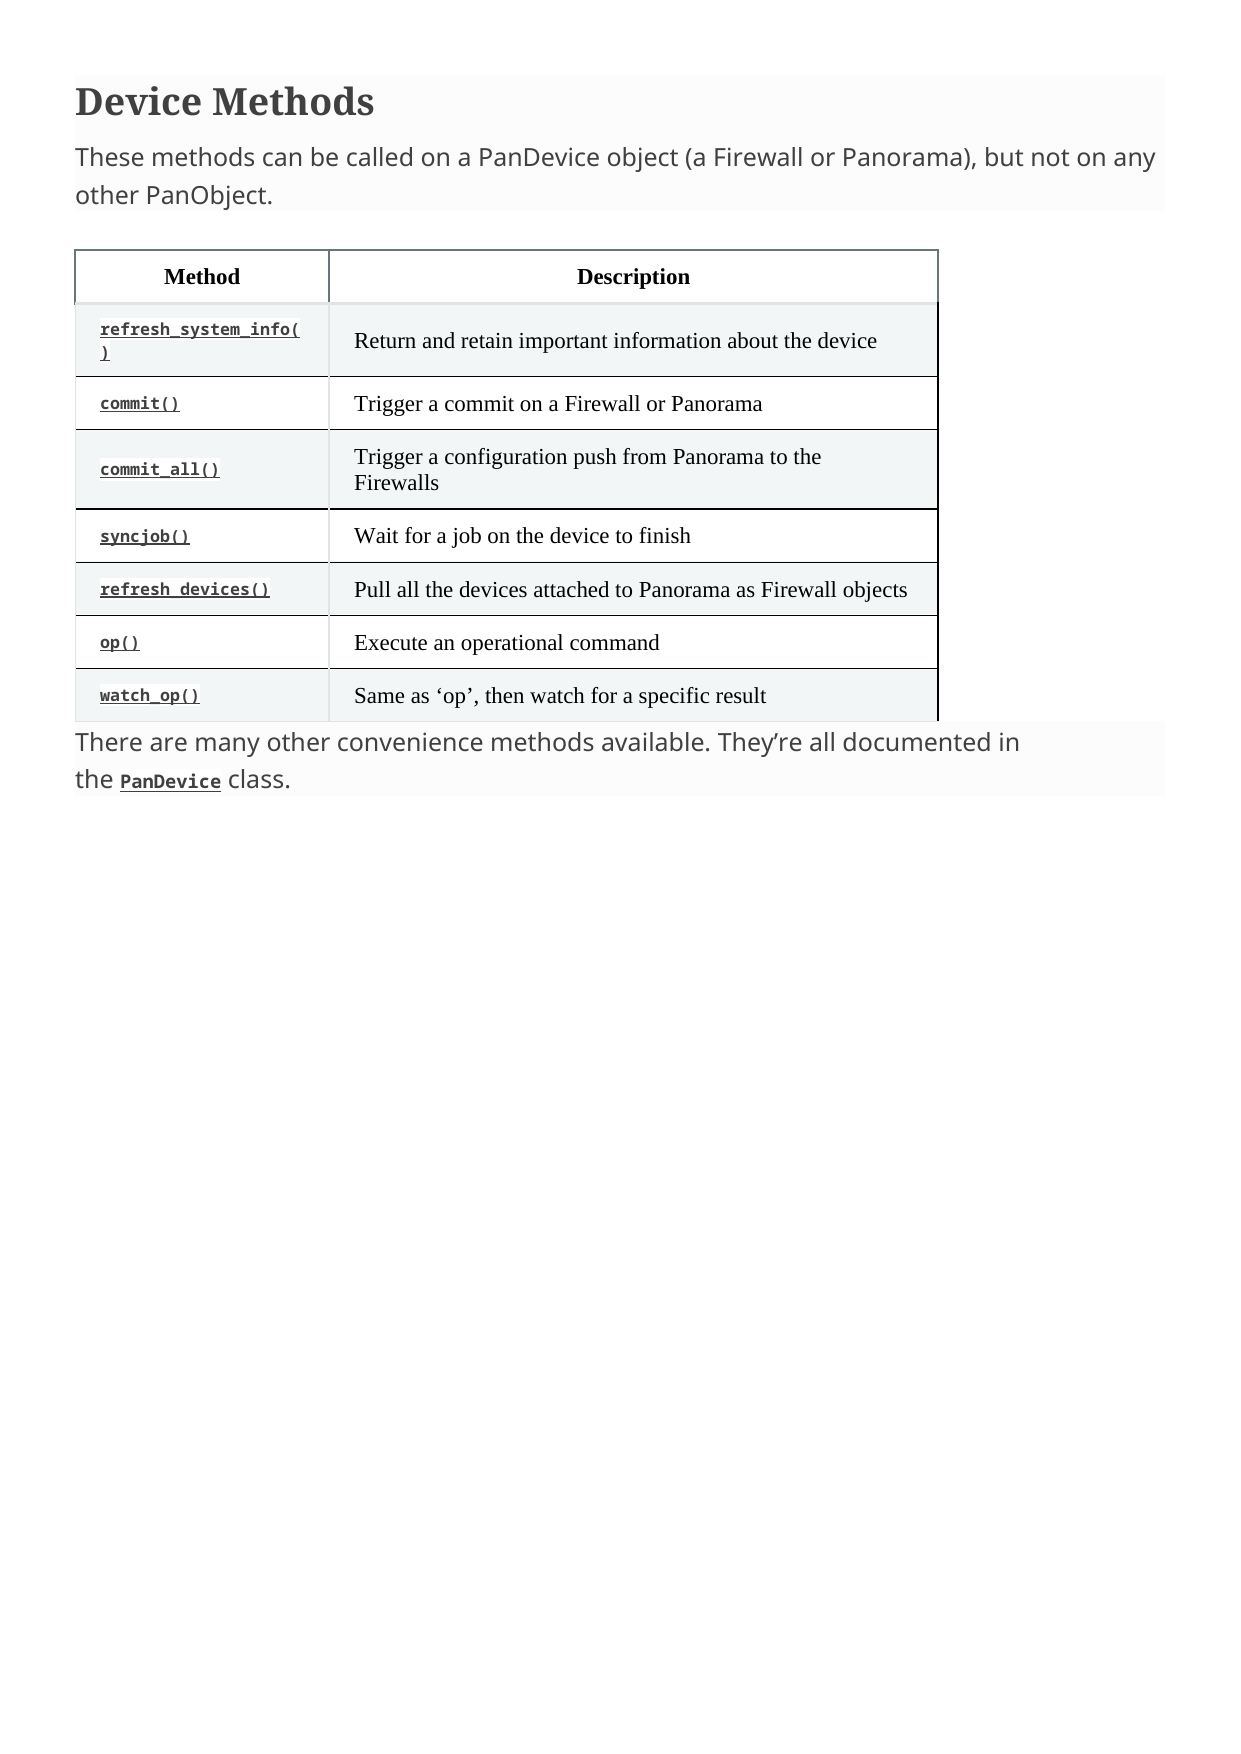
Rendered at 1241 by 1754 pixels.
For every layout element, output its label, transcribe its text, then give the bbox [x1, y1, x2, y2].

text These methods can be called on a PanDevice object (a Firewall or Panorama), but not on any other PanObject. [75, 136, 1165, 211]
table_cell refresh_devices() [76, 563, 328, 614]
table_header Description [330, 251, 937, 302]
table_cell Execute an operational command [330, 616, 937, 668]
table_header Method [76, 251, 328, 302]
table_cell Return and retain important information about the device [330, 305, 937, 376]
table_cell watch_op() [76, 669, 328, 721]
table_cell Trigger a commit on a Firewall or Panorama [330, 377, 937, 429]
table_cell op() [76, 616, 328, 668]
table_cell commit_all() [76, 430, 328, 508]
table_cell syncjob() [76, 510, 328, 561]
table_cell refresh_system_info() [76, 305, 328, 376]
table_cell commit() [76, 377, 328, 429]
subtitle Device Methods [75, 75, 1165, 126]
table_cell Same as ‘op’, then watch for a specific result [330, 669, 937, 721]
table_cell Pull all the devices attached to Panorama as Firewall objects [330, 563, 937, 614]
table_cell Wait for a job on the device to finish [330, 510, 937, 561]
text There are many other convenience methods available. They’re all documented in the PanDevice class. [75, 721, 1165, 796]
table_cell Trigger a configuration push from Panorama to the Firewalls [330, 430, 937, 508]
